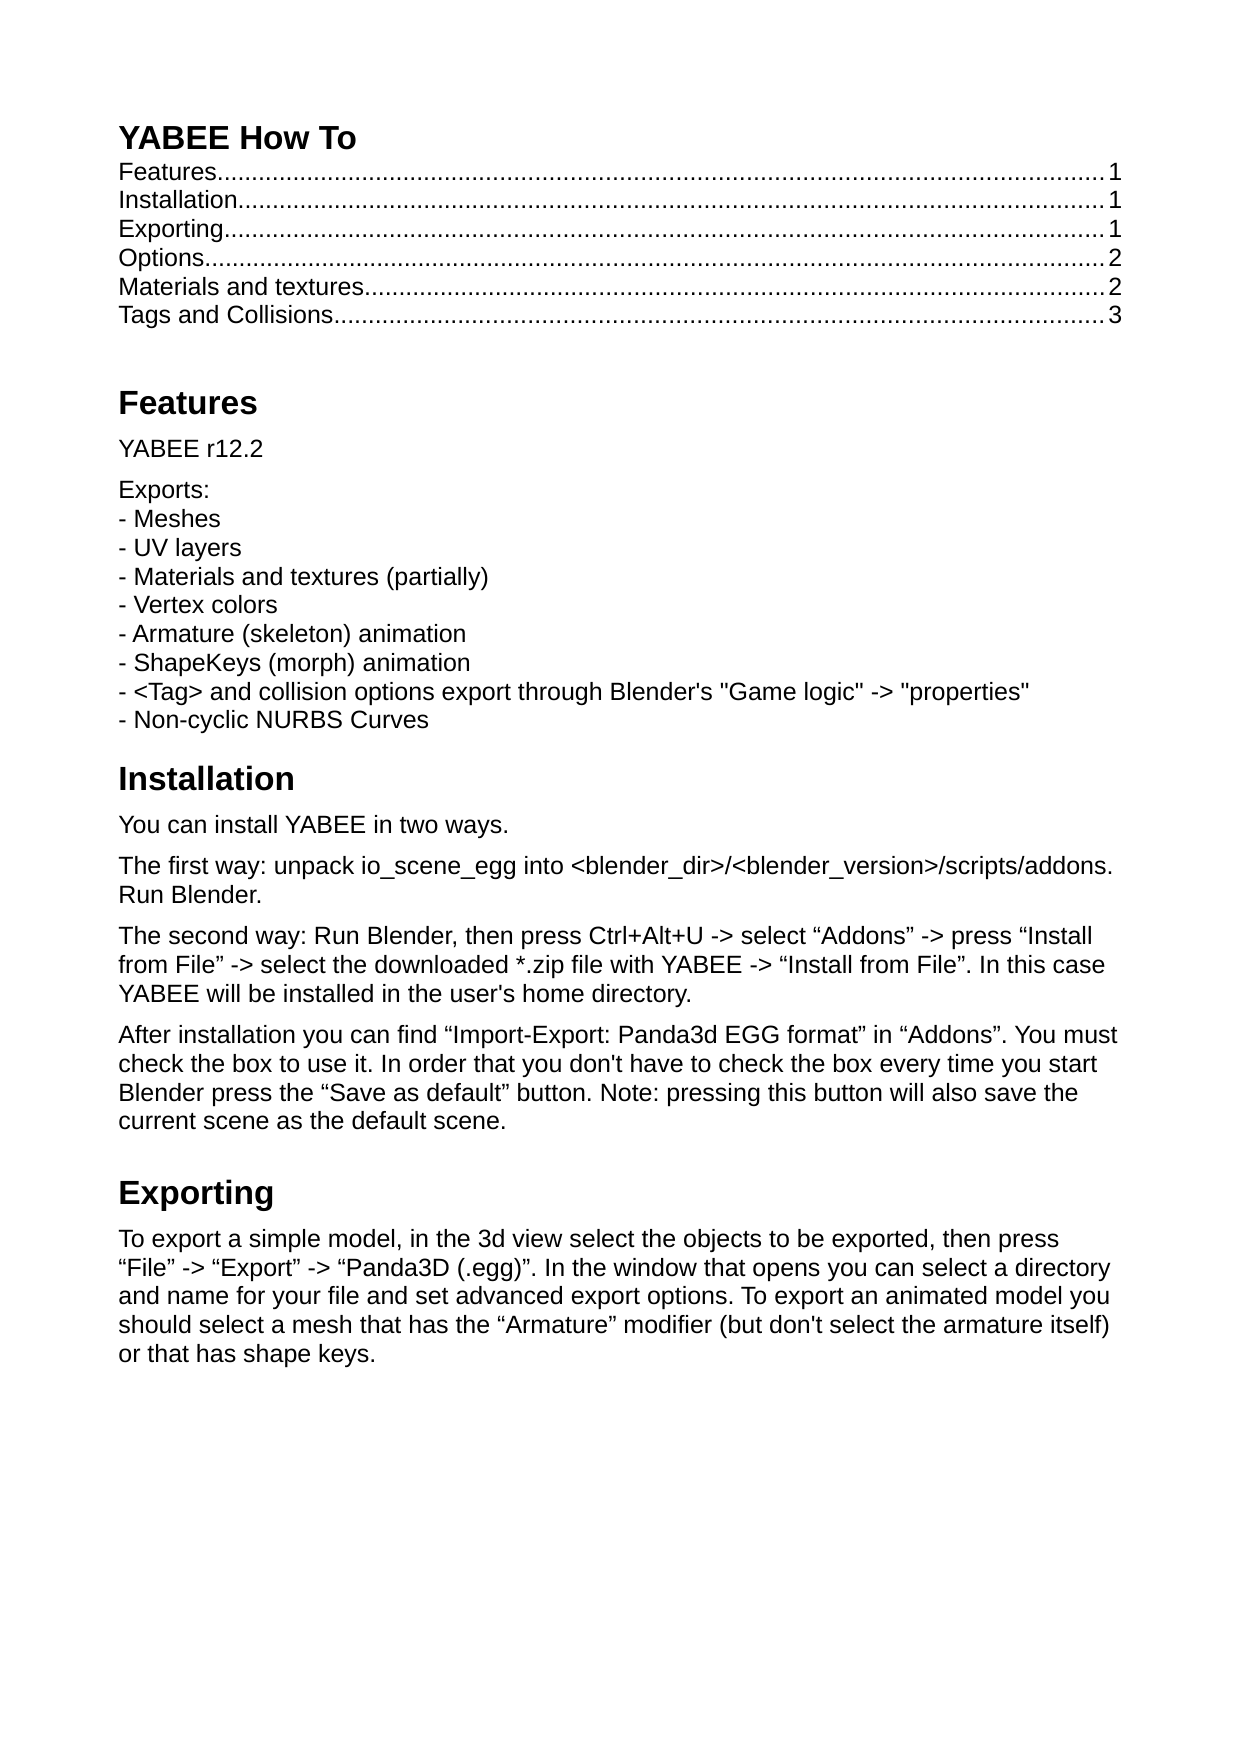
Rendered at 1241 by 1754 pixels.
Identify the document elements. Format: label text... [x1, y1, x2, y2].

text - Vertex colors - Armature (skeleton) animation - ShapeKeys (morph) animation - <Tag> and collision options export through Blender's "Game logic" -> "properties" - Non-cyclic NURBS Curves [118, 590, 1122, 734]
text The first way: unpack io_scene_egg into <blender_dir>/<blender_version>/scripts/addons. Run Blender. [118, 851, 1122, 909]
subtitle Exporting [118, 1173, 1122, 1211]
text To export a simple model, in the 3d view select the objects to be exported, then press “File” -> “Export” -> “Panda3D (.egg)”. In the window that opens you can select a directory and name for your file and set advanced export options. To export an animated model you should select a mesh that has the “Armature” modifier (but don't select the armature itself) or that has shape keys. [118, 1224, 1122, 1367]
text Exporting 1 [118, 214, 1122, 243]
subtitle Installation [118, 759, 1122, 798]
text The second way: Run Blender, then press Ctrl+Alt+U -> select “Addons” -> press “Install from File” -> select the downloaded *.zip file with YABEE -> “Install from File”. In this case YABEE will be installed in the user's home directory. [118, 921, 1122, 1008]
text Installation 1 [118, 185, 1122, 214]
subtitle YABEE How To [118, 118, 1122, 157]
subtitle Features [118, 383, 1122, 421]
text After installation you can find “Import-Export: Panda3d EGG format” in “Addons”. You must check the box to use it. In order that you don't have to check the box every time you start Blender press the “Save as default” button. Note: pressing this button will also save the current scene as the default scene. [118, 1020, 1122, 1135]
text Materials and textures 2 [118, 272, 1122, 300]
text Options 2 [118, 243, 1122, 272]
text Features 1 [118, 157, 1122, 185]
text Tags and Collisions 3 [118, 300, 1122, 329]
text YABEE r12.2 [118, 434, 1122, 463]
text You can install YABEE in two ways. [118, 810, 1122, 839]
text Exports: - Meshes - UV layers - Materials and textures (partially) [118, 475, 1122, 590]
